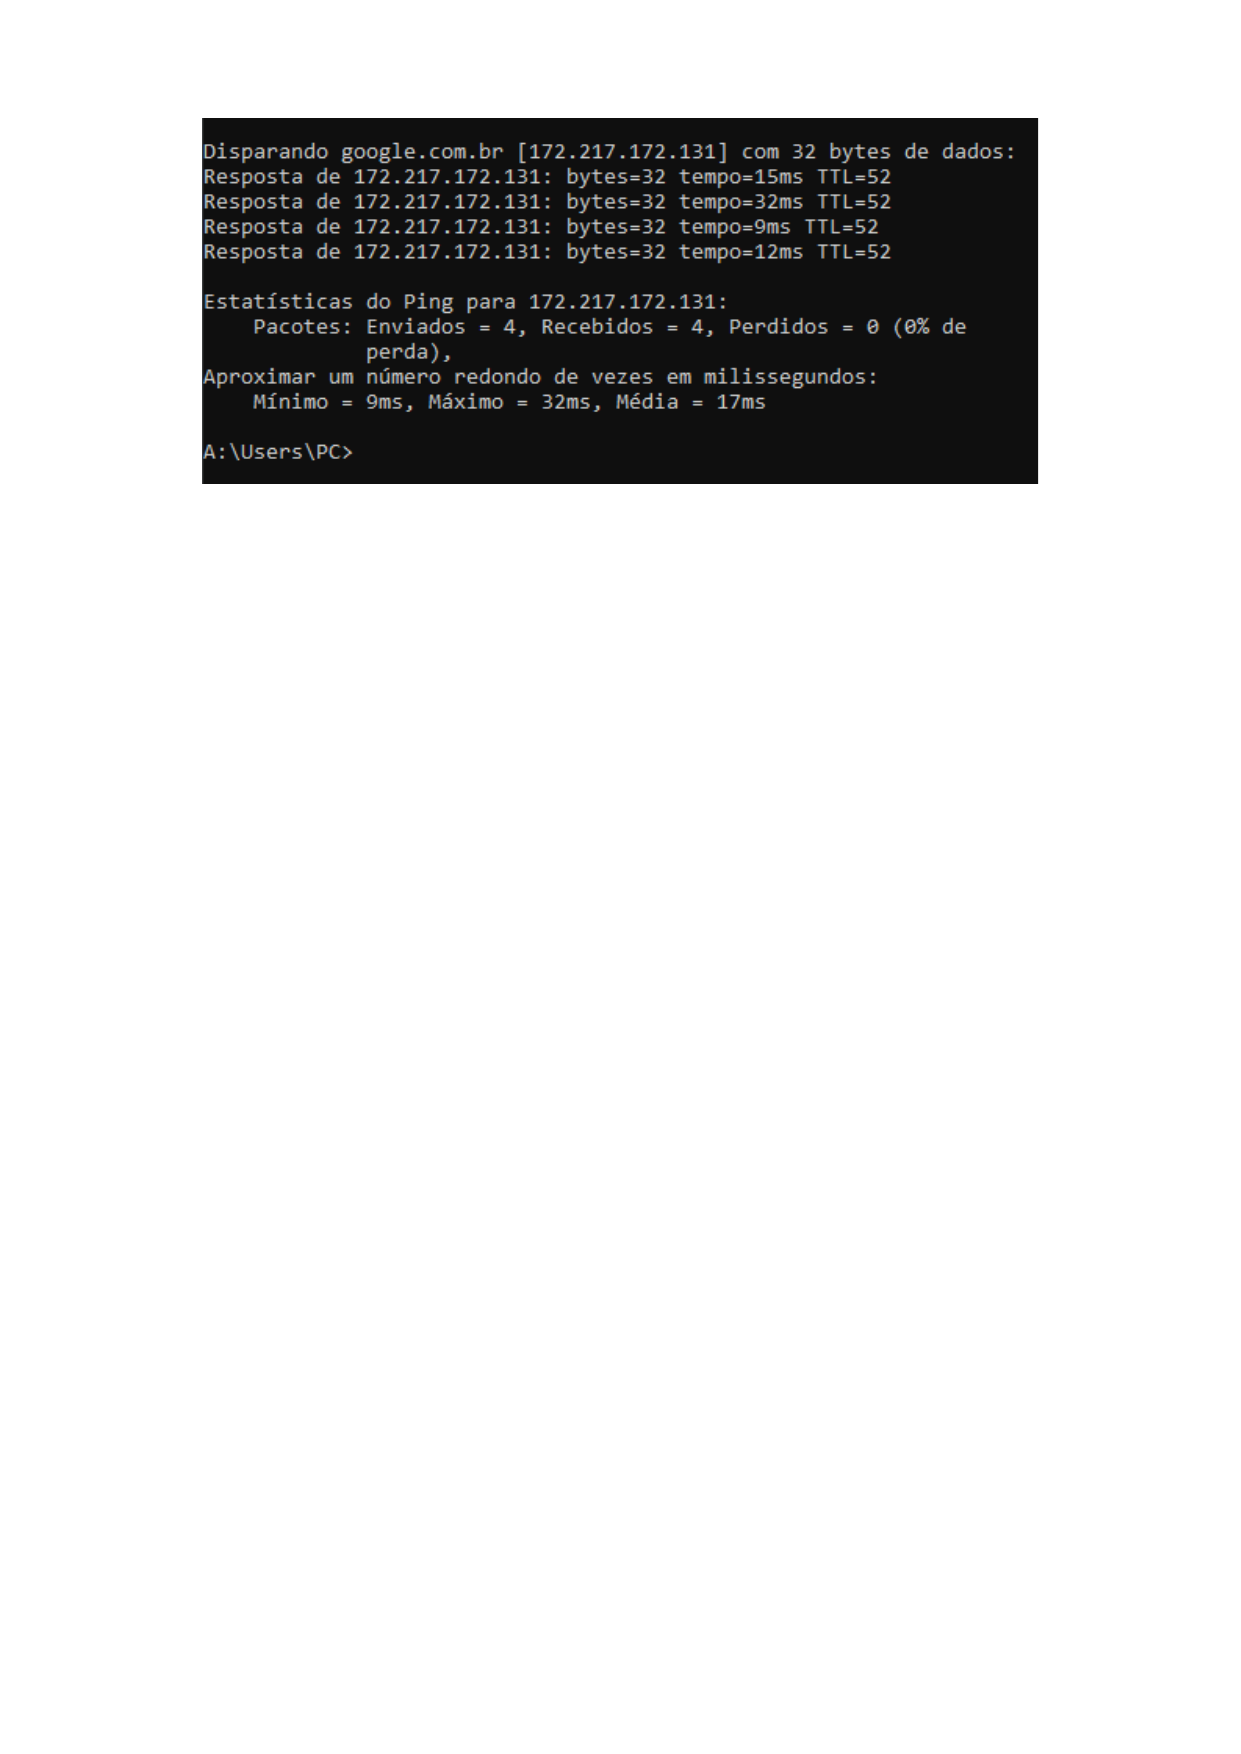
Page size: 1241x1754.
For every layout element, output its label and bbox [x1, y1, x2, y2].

picture [202, 118, 1039, 484]
